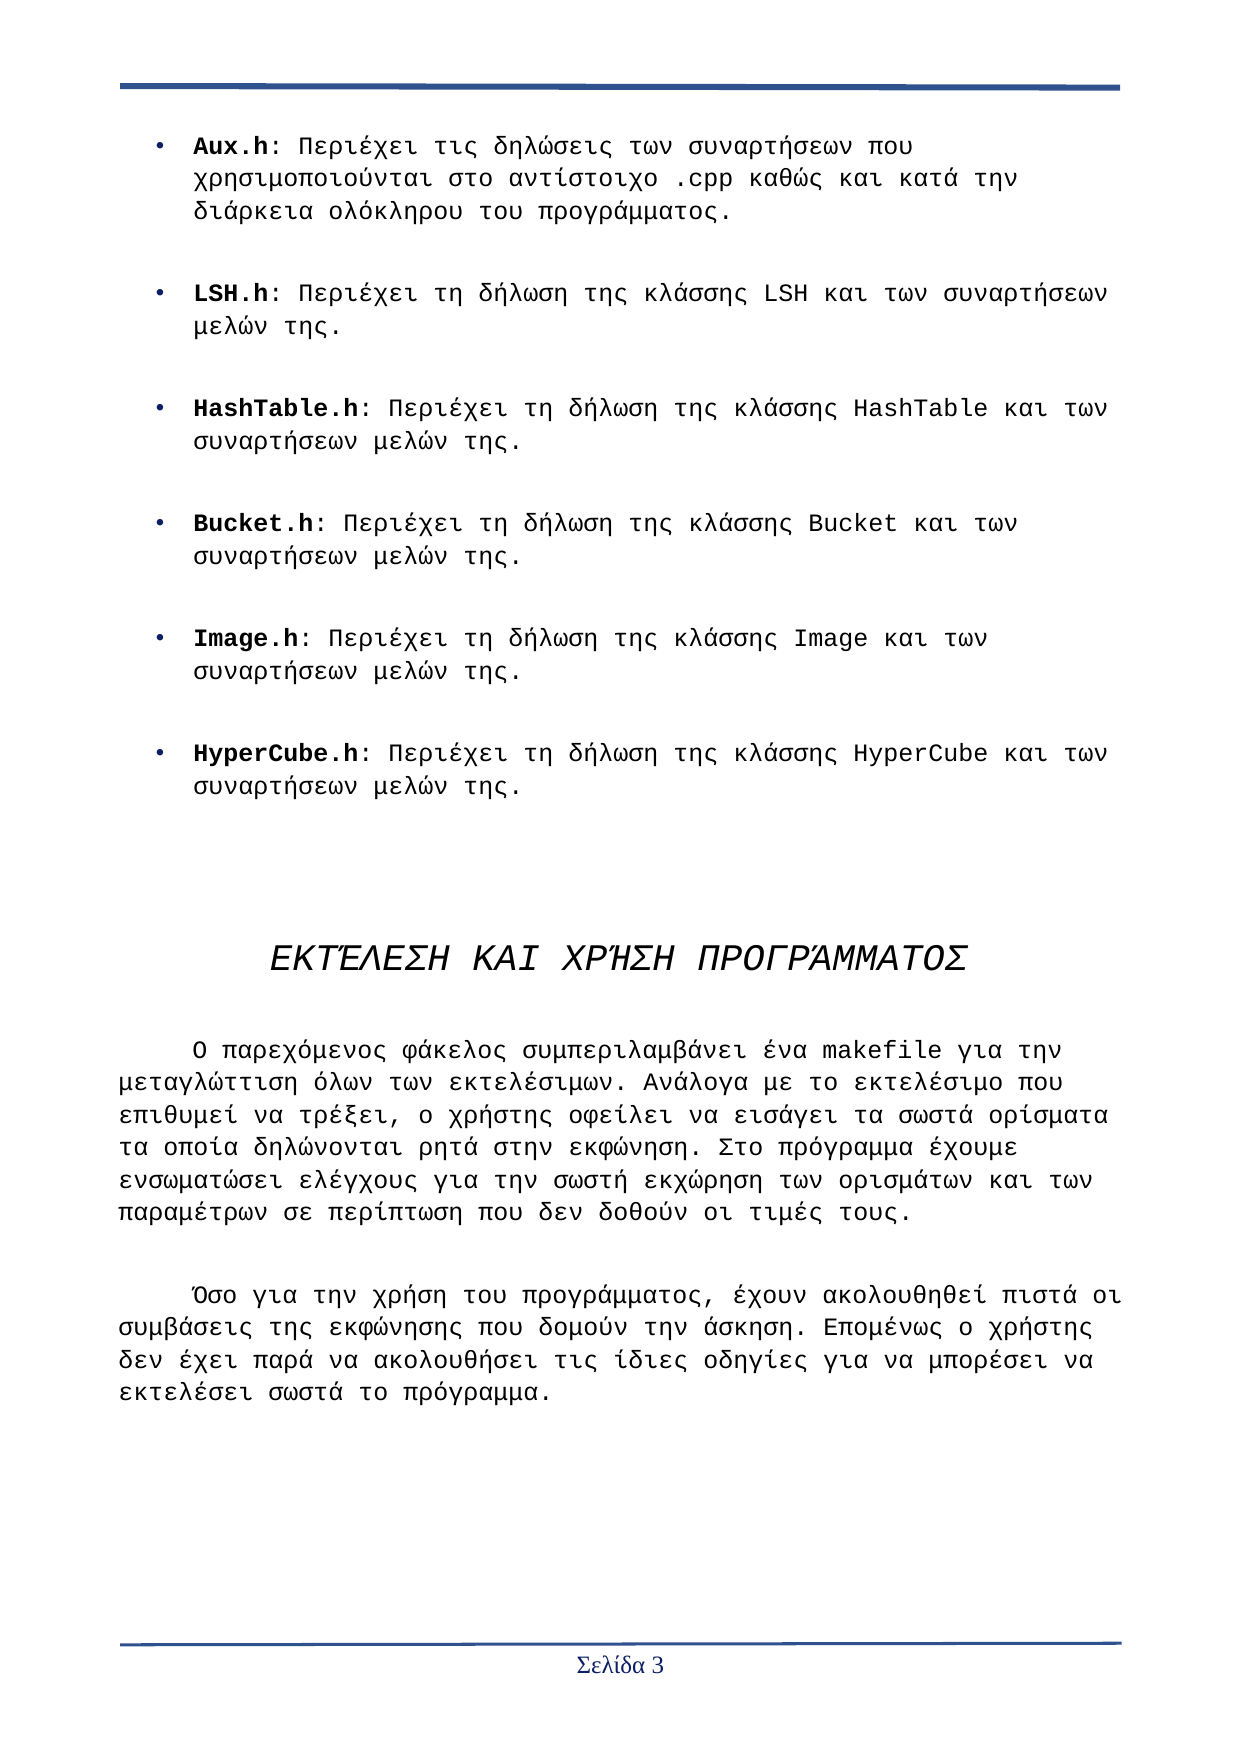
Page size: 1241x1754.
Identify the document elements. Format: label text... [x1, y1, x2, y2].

text Όσο για την χρήση του προγράμματος, έχουν ακολουθηθεί πιστά οι συμβάσεις της εκφώνησης που δομούν την άσκηση. Επομένως ο χρήστης δεν έχει παρά να ακολουθήσει τις ίδιες οδηγίες για να μπορέσει να εκτελέσει σωστά το πρόγραμμα. [118, 1282, 1122, 1408]
text Ο παρεχόμενος φάκελος συμπεριλαμβάνει ένα makefile για την μεταγλώττιση όλων των εκτελέσιμων. Ανάλογα με το εκτελέσιμο που επιθυμεί να τρέξει, ο χρήστης οφείλει να εισάγει τα σωστά ορίσματα τα οποία δηλώνονται ρητά στην εκφώνηση. Στο πρόγραμμα έχουμε ενσωματώσει ελέγχους για την σωστή εκχώρηση των ορισμάτων και των παραμέτρων σε περίπτωση που δεν δοθούν οι τιμές τους. [118, 1037, 1122, 1228]
list Aux.h: Περιέχει τις δηλώσεις των συναρτήσεων που χρησιμοποιούνται στο αντίστοιχο .cpp καθώς και κατά την διάρκεια ολόκληρου του προγράμματος. [156, 133, 1122, 227]
list Image.h: Περιέχει τη δήλωση της κλάσσης Image και των συναρτήσεων μελών της. [156, 626, 1122, 687]
list HashTable.h: Περιέχει τη δήλωση της κλάσσης HashTable και των συναρτήσεων μελών της. [156, 396, 1122, 457]
text ΕΚΤΈΛΕΣΗ ΚΑΙ ΧΡΉΣΗ ΠΡΟΓΡΆΜΜΑΤΟΣ [118, 939, 1122, 981]
list LSH.h: Περιέχει τη δήλωση της κλάσσης LSH και των συναρτήσεων μελών της. [156, 281, 1122, 342]
list HyperCube.h: Περιέχει τη δήλωση της κλάσσης HyperCube και των συναρτήσεων μελών της. [156, 741, 1122, 802]
list Bucket.h: Περιέχει τη δήλωση της κλάσσης Bucket και των συναρτήσεων μελών της. [156, 511, 1122, 572]
